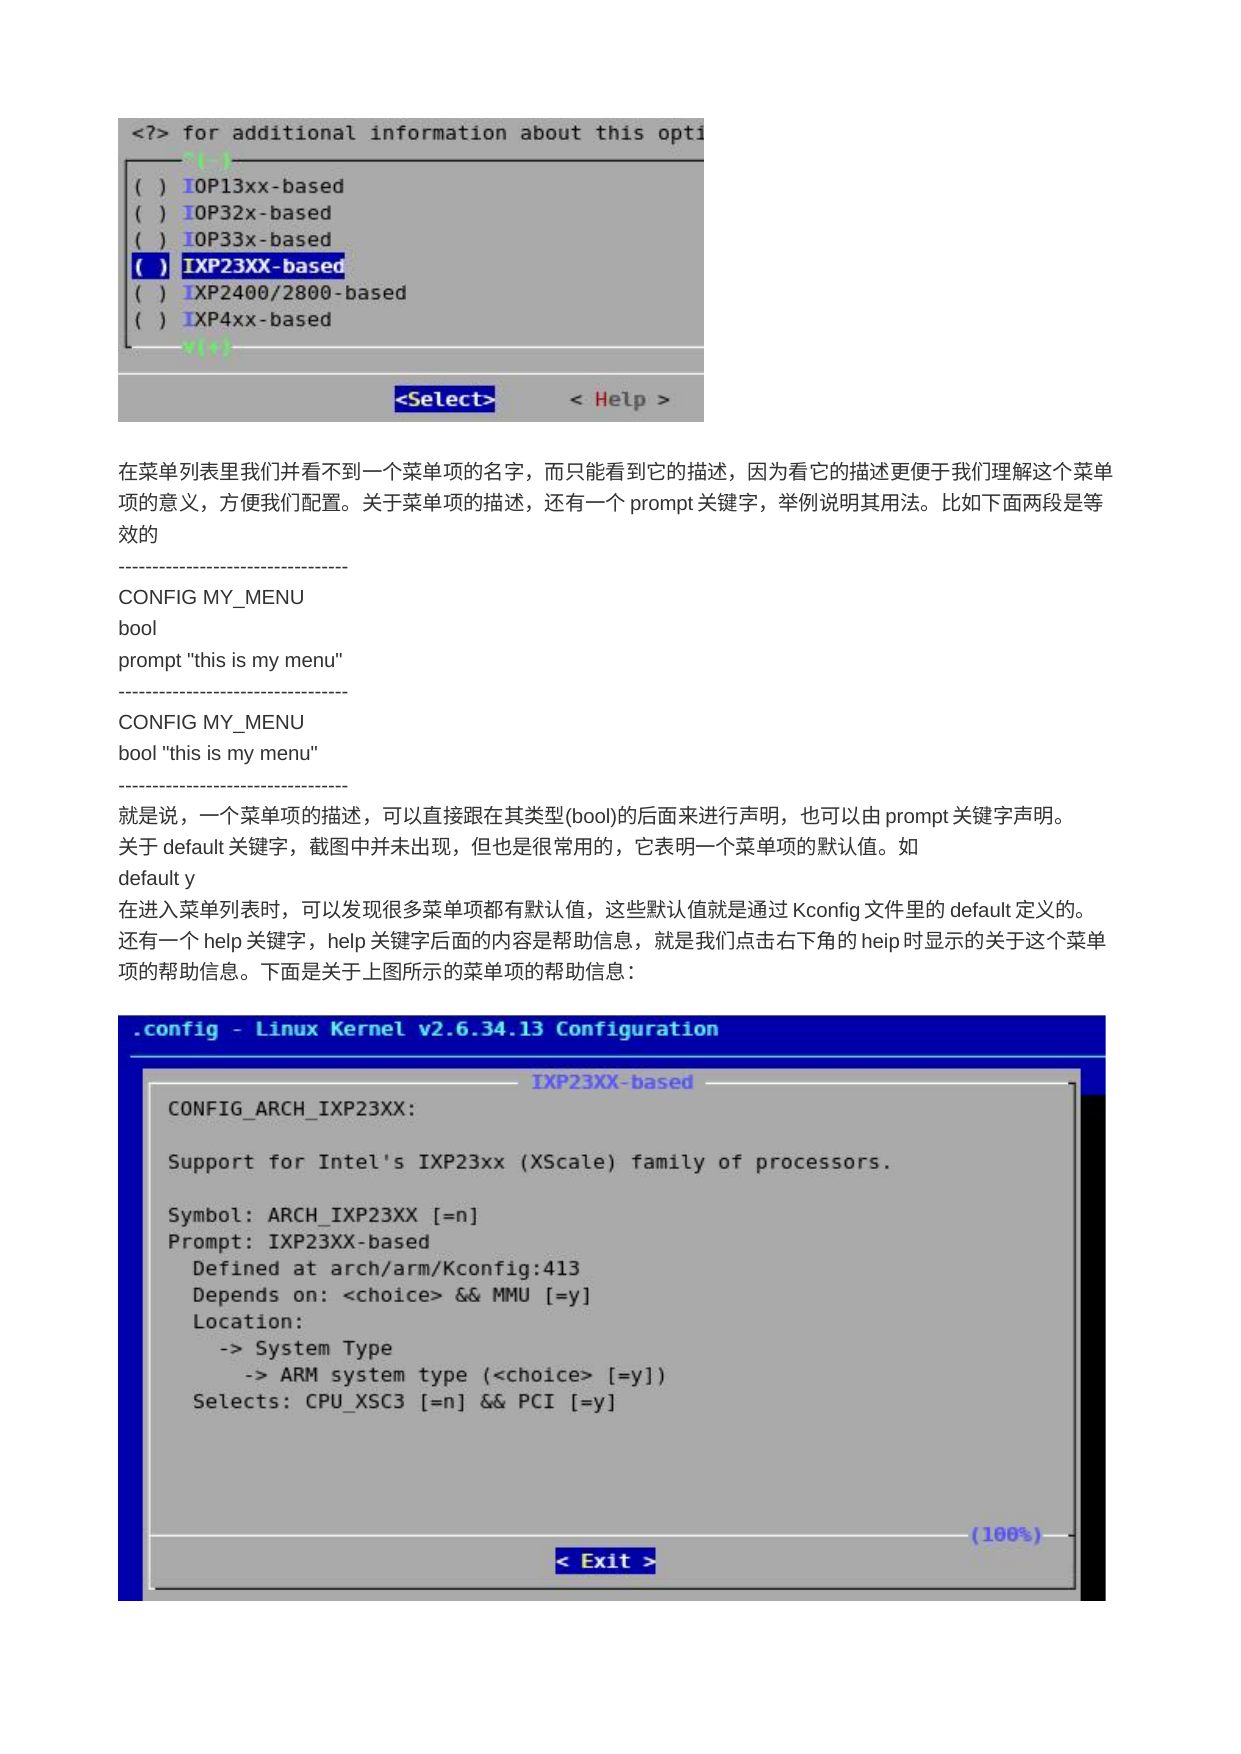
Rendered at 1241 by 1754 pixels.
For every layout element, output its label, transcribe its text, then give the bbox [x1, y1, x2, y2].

text default y [118, 859, 1122, 890]
text ---------------------------------- [118, 671, 1122, 702]
text bool [118, 609, 1122, 640]
text ---------------------------------- [118, 765, 1122, 796]
text prompt "this is my menu" [118, 640, 1122, 671]
text 关于default关键字，截图中并未出现，但也是很常用的，它表明一个菜单项的默认值。如 [118, 827, 1122, 859]
text CONFIG MY_MENU [118, 577, 1122, 609]
text bool "this is my menu" [118, 734, 1122, 765]
text 在进入菜单列表时，可以发现很多菜单项都有默认值，这些默认值就是通过Kconfig文件里的default定义的。 [118, 890, 1122, 921]
picture [118, 1015, 1106, 1601]
text 就是说，一个菜单项的描述，可以直接跟在其类型(bool)的后面来进行声明，也可以由prompt关键字声明。 [118, 796, 1122, 827]
text CONFIG MY_MENU [118, 702, 1122, 734]
picture [118, 118, 704, 422]
text 还有一个help关键字，help关键字后面的内容是帮助信息，就是我们点击右下角的heip时显示的关于这个菜单项的帮助信息。下面是关于上图所示的菜单项的帮助信息： [118, 921, 1122, 984]
text ---------------------------------- [118, 546, 1122, 577]
text 在菜单列表里我们并看不到一个菜单项的名字，而只能看到它的描述，因为看它的描述更便于我们理解这个菜单项的意义，方便我们配置。关于菜单项的描述，还有一个prompt关键字，举例说明其用法。比如下面两段是等效的 [118, 452, 1122, 546]
